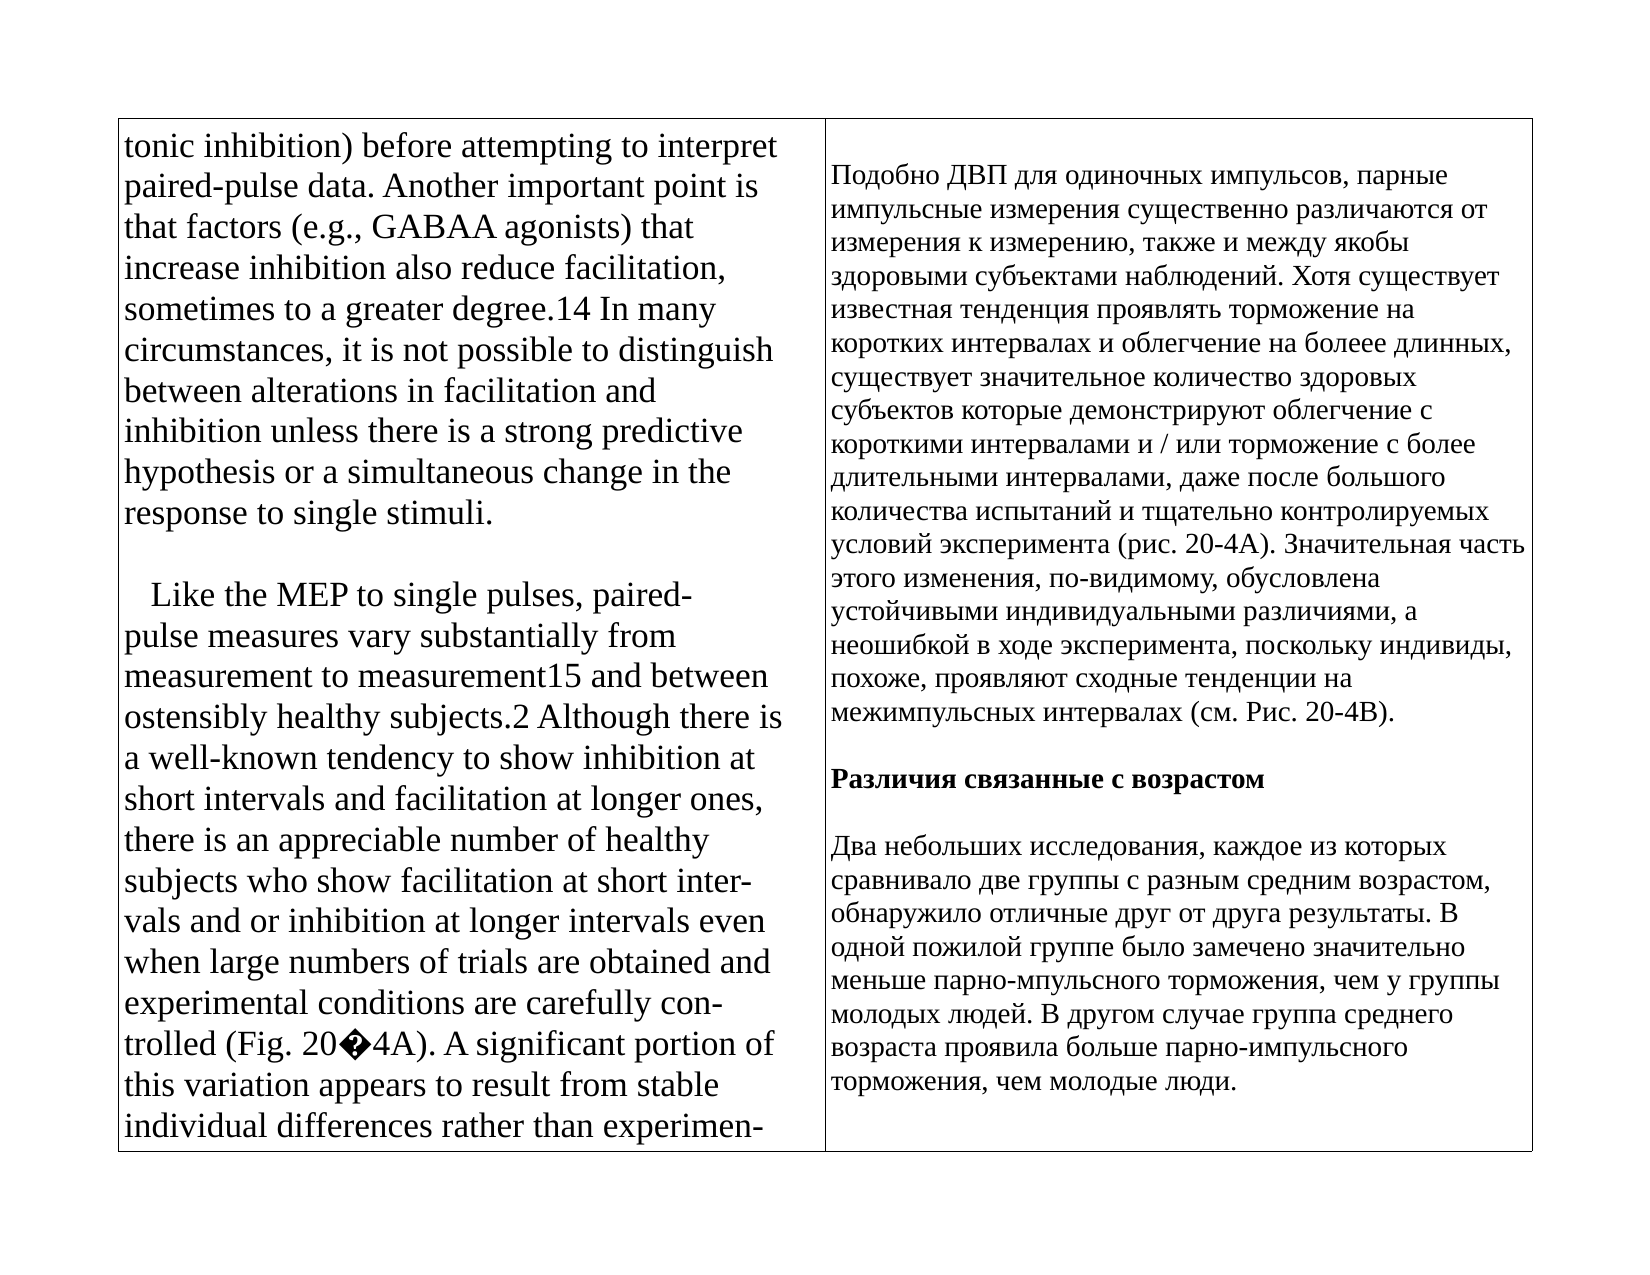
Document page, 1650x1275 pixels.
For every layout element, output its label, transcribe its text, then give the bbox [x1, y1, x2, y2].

table_header tonic inhibition) before attempting to interpret paired-pulse data. Another important point is that factors (e.g., GABAA agonists) that increase inhibition also reduce facilitation, sometimes to a greater degree.14 In many circumstances, it is not possible to distinguish between alterations in facilitation and inhibition unless there is a strong predictive hypothesis or a simultaneous change in the response to single stimuli. Like the MEP to single pulses, paired- pulse measures vary substantially from measurement to measurement15 and between ostensibly healthy subjects.2 Although there is a well-known tendency to show inhibition at short intervals and facilitation at longer ones, there is an appreciable number of healthy subjects who show facilitation at short inter- vals and or inhibition at longer intervals even when large numbers of trials are obtained and experimental conditions are carefully con- trolled (Fig. 20�4A). A significant portion of this variation appears to result from stable individual differences rather than experimen- [119, 119, 825, 1151]
table_header Подобно ДВП для одиночных импульсов, парные импульсные измерения существенно различаются от измерения к измерению, также и между якобы здоровыми субъектами наблюдений. Хотя существует известная тенденция проявлять торможение на коротких интервалах и облегчение на болеее длинных, существует значительное количество здоровых субъектов которые демонстрируют облегчение с короткими интервалами и / или торможение с более длительными интервалами, даже после большого количества испытаний и тщательно контролируемых условий эксперимента (рис. 20-4А). Значительная часть этого изменения, по-видимому, обусловлена устойчивыми индивидуальными различиями, а неошибкой в ходе эксперимента, поскольку индивиды, похоже, проявляют сходные тенденции на межимпульсных интервалах (см. Рис. 20-4B). Различия связанные с возрастом Два небольших исследования, каждое из которых сравнивало две группы с разным средним возрастом, обнаружило отличные друг от друга результаты. В одной пожилой группе было замечено значительно меньше парно-мпульсного торможения, чем у группы молодых людей. В другом случае группа среднего возраста проявила больше парно-импульсного торможения, чем молодые люди. [826, 119, 1532, 1151]
